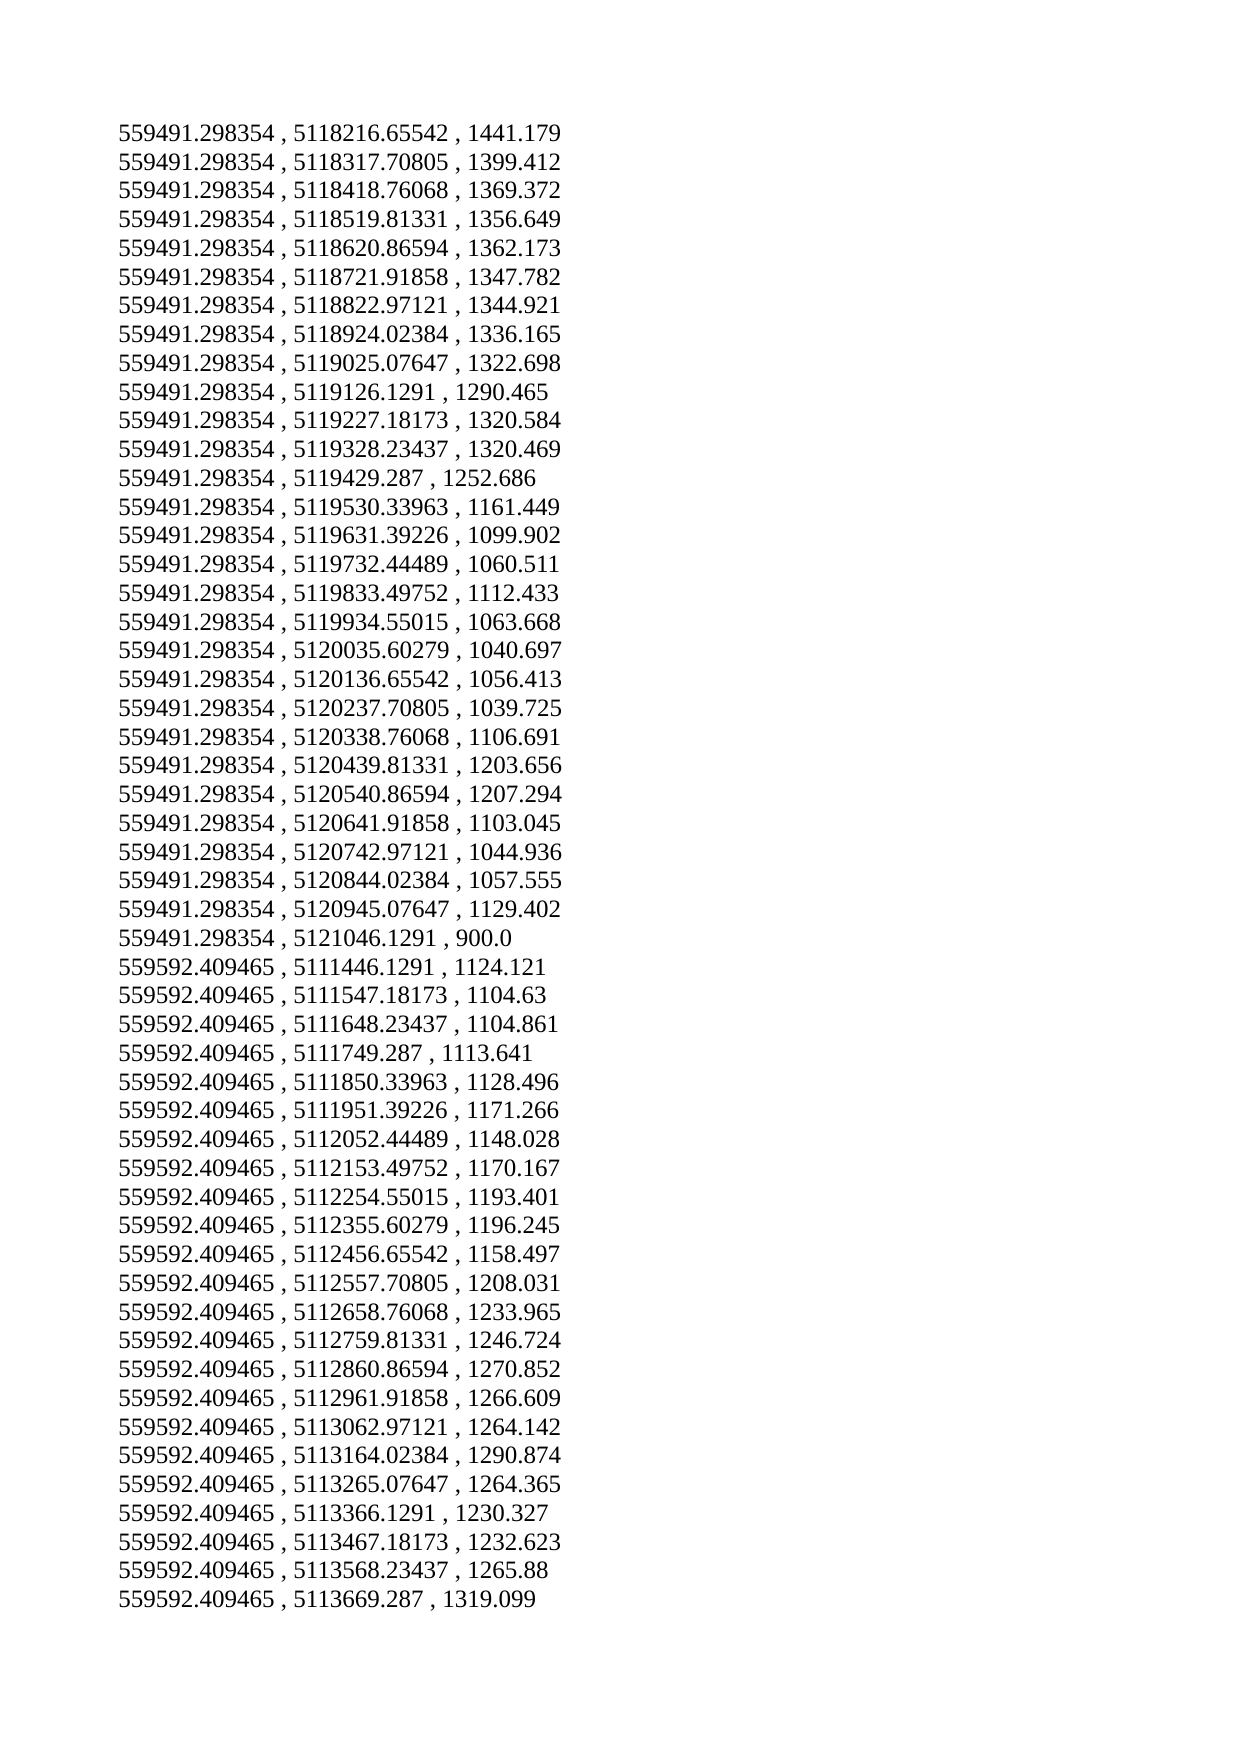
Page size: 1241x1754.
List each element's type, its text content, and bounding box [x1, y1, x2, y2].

text 559491.298354 , 5120035.60279 , 1040.697 [118, 636, 1122, 664]
text 559592.409465 , 5111446.1291 , 1124.121 [118, 952, 1122, 981]
text 559592.409465 , 5113467.18173 , 1232.623 [118, 1527, 1122, 1556]
text 559491.298354 , 5119126.1291 , 1290.465 [118, 377, 1122, 406]
text 559592.409465 , 5113669.287 , 1319.099 [118, 1584, 1122, 1613]
text 559491.298354 , 5120136.65542 , 1056.413 [118, 664, 1122, 693]
text 559592.409465 , 5113568.23437 , 1265.88 [118, 1556, 1122, 1584]
text 559592.409465 , 5112456.65542 , 1158.497 [118, 1239, 1122, 1268]
text 559592.409465 , 5112254.55015 , 1193.401 [118, 1182, 1122, 1211]
text 559592.409465 , 5111547.18173 , 1104.63 [118, 981, 1122, 1009]
text 559491.298354 , 5120742.97121 , 1044.936 [118, 837, 1122, 866]
text 559491.298354 , 5118519.81331 , 1356.649 [118, 204, 1122, 233]
text 559592.409465 , 5112658.76068 , 1233.965 [118, 1297, 1122, 1326]
text 559491.298354 , 5120540.86594 , 1207.294 [118, 779, 1122, 808]
text 559491.298354 , 5120844.02384 , 1057.555 [118, 866, 1122, 894]
text 559491.298354 , 5119025.07647 , 1322.698 [118, 348, 1122, 377]
text 559491.298354 , 5119833.49752 , 1112.433 [118, 578, 1122, 607]
text 559592.409465 , 5112759.81331 , 1246.724 [118, 1326, 1122, 1354]
text 559491.298354 , 5120439.81331 , 1203.656 [118, 751, 1122, 779]
text 559491.298354 , 5118822.97121 , 1344.921 [118, 291, 1122, 319]
text 559592.409465 , 5112860.86594 , 1270.852 [118, 1354, 1122, 1383]
text 559491.298354 , 5119429.287 , 1252.686 [118, 463, 1122, 492]
text 559592.409465 , 5112355.60279 , 1196.245 [118, 1211, 1122, 1239]
text 559491.298354 , 5118317.70805 , 1399.412 [118, 147, 1122, 176]
text 559592.409465 , 5112961.91858 , 1266.609 [118, 1383, 1122, 1412]
text 559592.409465 , 5113164.02384 , 1290.874 [118, 1441, 1122, 1469]
text 559491.298354 , 5118216.65542 , 1441.179 [118, 118, 1122, 147]
text 559491.298354 , 5118418.76068 , 1369.372 [118, 176, 1122, 204]
text 559592.409465 , 5112557.70805 , 1208.031 [118, 1268, 1122, 1297]
text 559491.298354 , 5119227.18173 , 1320.584 [118, 406, 1122, 434]
text 559592.409465 , 5113265.07647 , 1264.365 [118, 1469, 1122, 1498]
text 559592.409465 , 5111951.39226 , 1171.266 [118, 1096, 1122, 1124]
text 559491.298354 , 5119934.55015 , 1063.668 [118, 607, 1122, 636]
text 559592.409465 , 5111749.287 , 1113.641 [118, 1038, 1122, 1067]
text 559592.409465 , 5113366.1291 , 1230.327 [118, 1498, 1122, 1527]
text 559491.298354 , 5121046.1291 , 900.0 [118, 923, 1122, 952]
text 559491.298354 , 5119631.39226 , 1099.902 [118, 521, 1122, 549]
text 559592.409465 , 5112153.49752 , 1170.167 [118, 1153, 1122, 1182]
text 559491.298354 , 5118721.91858 , 1347.782 [118, 262, 1122, 291]
text 559491.298354 , 5119328.23437 , 1320.469 [118, 434, 1122, 463]
text 559592.409465 , 5111648.23437 , 1104.861 [118, 1009, 1122, 1038]
text 559491.298354 , 5120945.07647 , 1129.402 [118, 894, 1122, 923]
text 559491.298354 , 5120641.91858 , 1103.045 [118, 808, 1122, 837]
text 559491.298354 , 5118924.02384 , 1336.165 [118, 319, 1122, 348]
text 559592.409465 , 5111850.33963 , 1128.496 [118, 1067, 1122, 1096]
text 559491.298354 , 5118620.86594 , 1362.173 [118, 233, 1122, 262]
text 559592.409465 , 5113062.97121 , 1264.142 [118, 1412, 1122, 1441]
text 559491.298354 , 5120338.76068 , 1106.691 [118, 722, 1122, 751]
text 559491.298354 , 5120237.70805 , 1039.725 [118, 693, 1122, 722]
text 559491.298354 , 5119530.33963 , 1161.449 [118, 492, 1122, 521]
text 559592.409465 , 5112052.44489 , 1148.028 [118, 1124, 1122, 1153]
text 559491.298354 , 5119732.44489 , 1060.511 [118, 549, 1122, 578]
